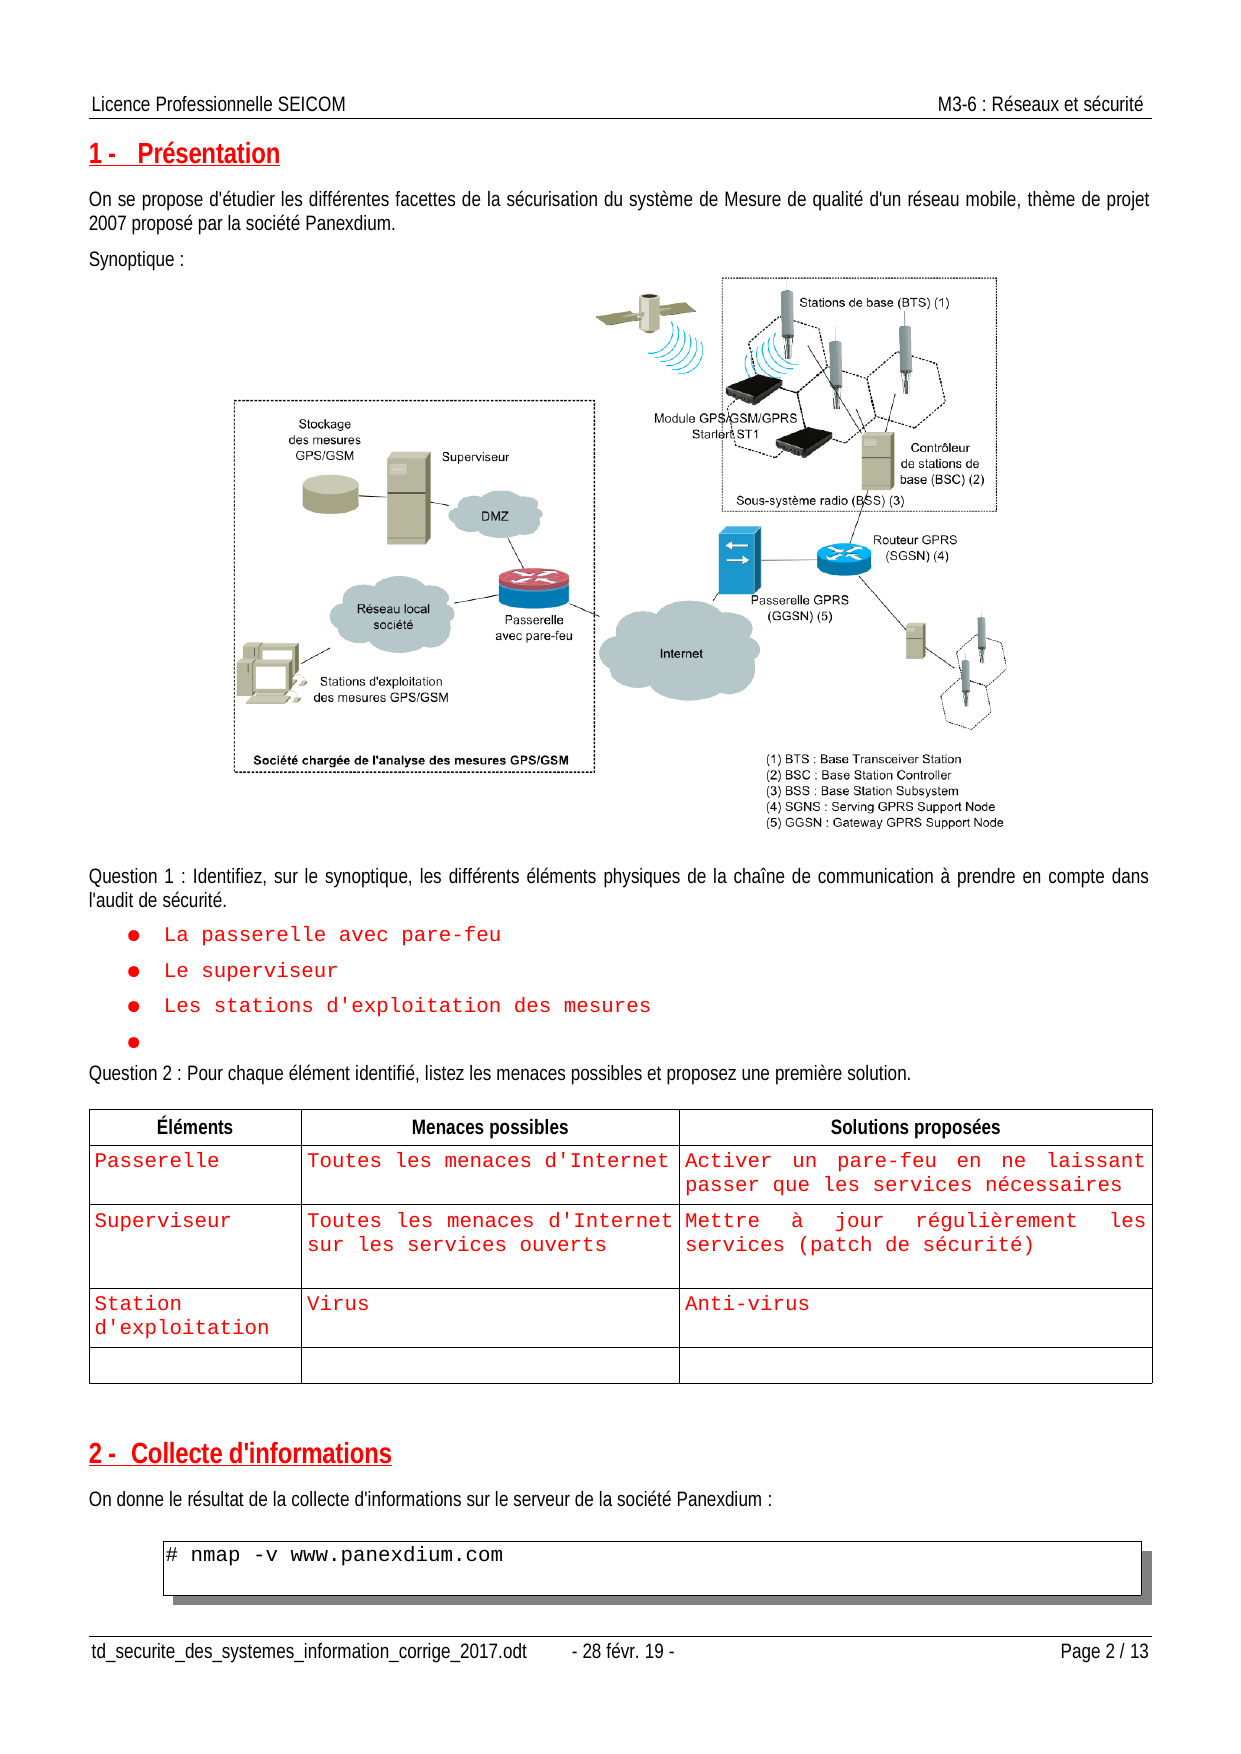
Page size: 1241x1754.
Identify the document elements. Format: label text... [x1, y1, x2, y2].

table_cell Station d'exploitation [90, 1289, 301, 1347]
text Question 1 : Identifiez, sur le synoptique, les différents éléments physiques de la chaîne de communication à prendre en compte dans l'audit de sécurité. [88, 864, 1152, 912]
text On se propose d'étudier les différentes facettes de la sécurisation du système de Mesure de qualité d'un réseau mobile, thème de projet 2007 proposé par la société Panexdium. [88, 187, 1152, 235]
table_cell Mettre à jour régulièrement les services (patch de sécurité) [680, 1205, 1152, 1288]
list Les stations d'exploitation des mesures [126, 995, 1152, 1019]
table_header Solutions proposées [680, 1110, 1152, 1145]
text Synoptique : [88, 247, 1152, 271]
list La passerelle avec pare-feu [126, 924, 1152, 948]
table_cell [680, 1348, 1152, 1383]
list Le superviseur [126, 959, 1152, 983]
text # nmap -v www.panexdium.com [164, 1542, 1141, 1568]
table_cell [90, 1348, 301, 1383]
table_cell Superviseur [90, 1205, 301, 1288]
table_cell Activer un pare-feu en ne laissant passer que les services nécessaires [680, 1146, 1152, 1204]
subtitle Présentation [88, 136, 1152, 169]
text Question 2 : Pour chaque élément identifié, listez les menaces possibles et proposez une première solution. [88, 1061, 1152, 1085]
table_cell Toutes les menaces d'Internet [302, 1146, 679, 1204]
table_cell Anti-virus [680, 1289, 1152, 1347]
text On donne le résultat de la collecte d'informations sur le serveur de la société Panexdium : [88, 1487, 1152, 1511]
table_header Menaces possibles [302, 1110, 679, 1145]
table_header Éléments [90, 1110, 301, 1145]
subtitle Collecte d'informations [88, 1436, 1152, 1469]
table_cell [302, 1348, 679, 1383]
picture [233, 270, 1007, 829]
table_cell Toutes les menaces d'Internet sur les services ouverts [302, 1205, 679, 1288]
table_cell Virus [302, 1289, 679, 1347]
table_cell Passerelle [90, 1146, 301, 1204]
